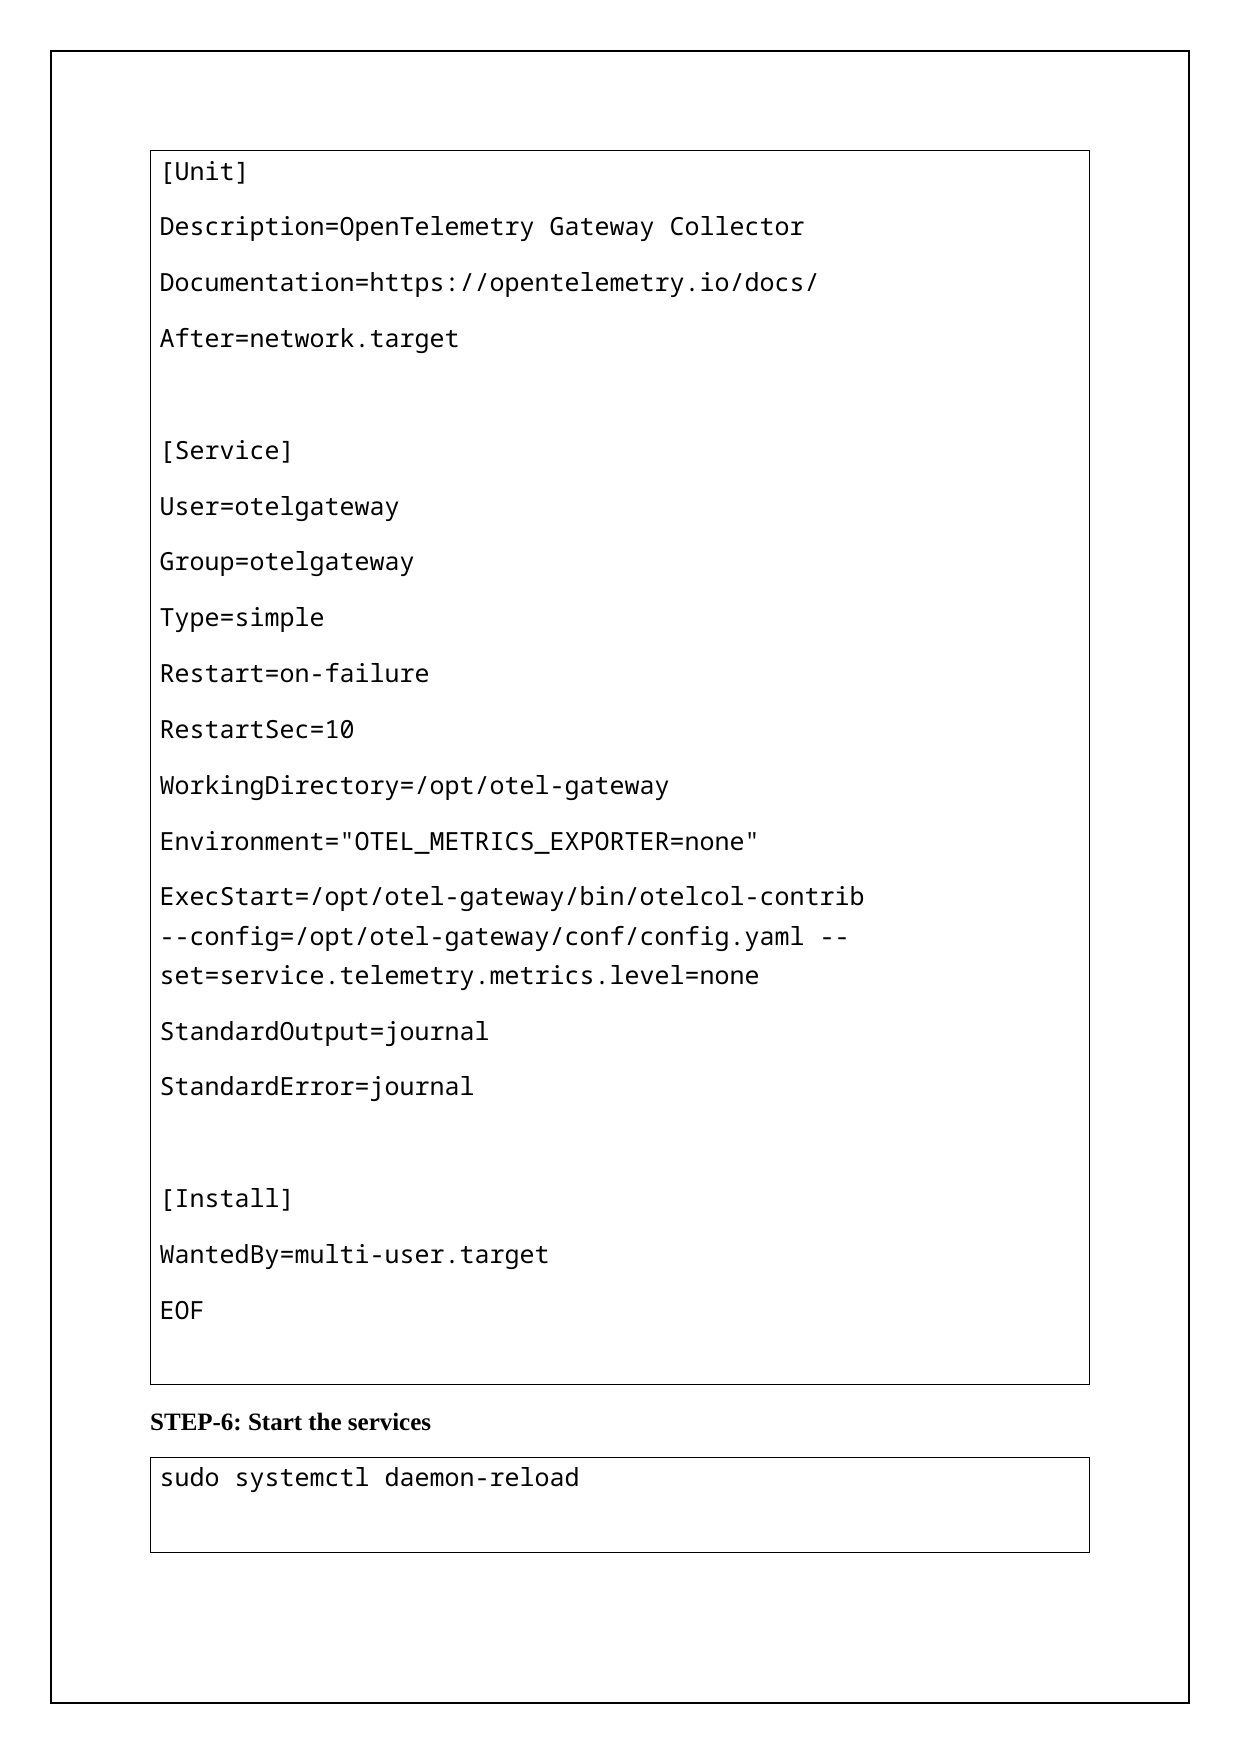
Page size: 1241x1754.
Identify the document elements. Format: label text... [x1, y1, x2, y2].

text WantedBy=multi-user.target [151, 1233, 1089, 1271]
text WorkingDirectory=/opt/otel-gateway [151, 764, 1089, 801]
text StandardError=journal [151, 1066, 1089, 1103]
text User=otelgateway [151, 485, 1089, 522]
text Description=OpenTelemetry Gateway Collector [151, 206, 1089, 243]
text STEP-6: Start the services [150, 1407, 1090, 1436]
text ExecStart=/opt/otel-gateway/bin/otelcol-contrib --config=/opt/otel-gateway/conf/config.yaml --set=service.telemetry.metrics.level=none [151, 876, 1089, 991]
text Restart=on-failure [151, 652, 1089, 690]
text EOF [151, 1289, 1089, 1326]
text RestartSec=10 [151, 708, 1089, 746]
text Type=simple [151, 597, 1089, 634]
text [Service] [151, 429, 1089, 466]
text Environment="OTEL_METRICS_EXPORTER=none" [151, 820, 1089, 857]
text StandardOutput=journal [151, 1010, 1089, 1047]
text sudo systemctl daemon-reload [151, 1458, 1089, 1494]
text Group=otelgateway [151, 541, 1089, 578]
text [Install] [151, 1177, 1089, 1215]
text After=network.target [151, 317, 1089, 355]
text Documentation=https://opentelemetry.io/docs/ [151, 262, 1089, 299]
text [Unit] [151, 151, 1089, 187]
